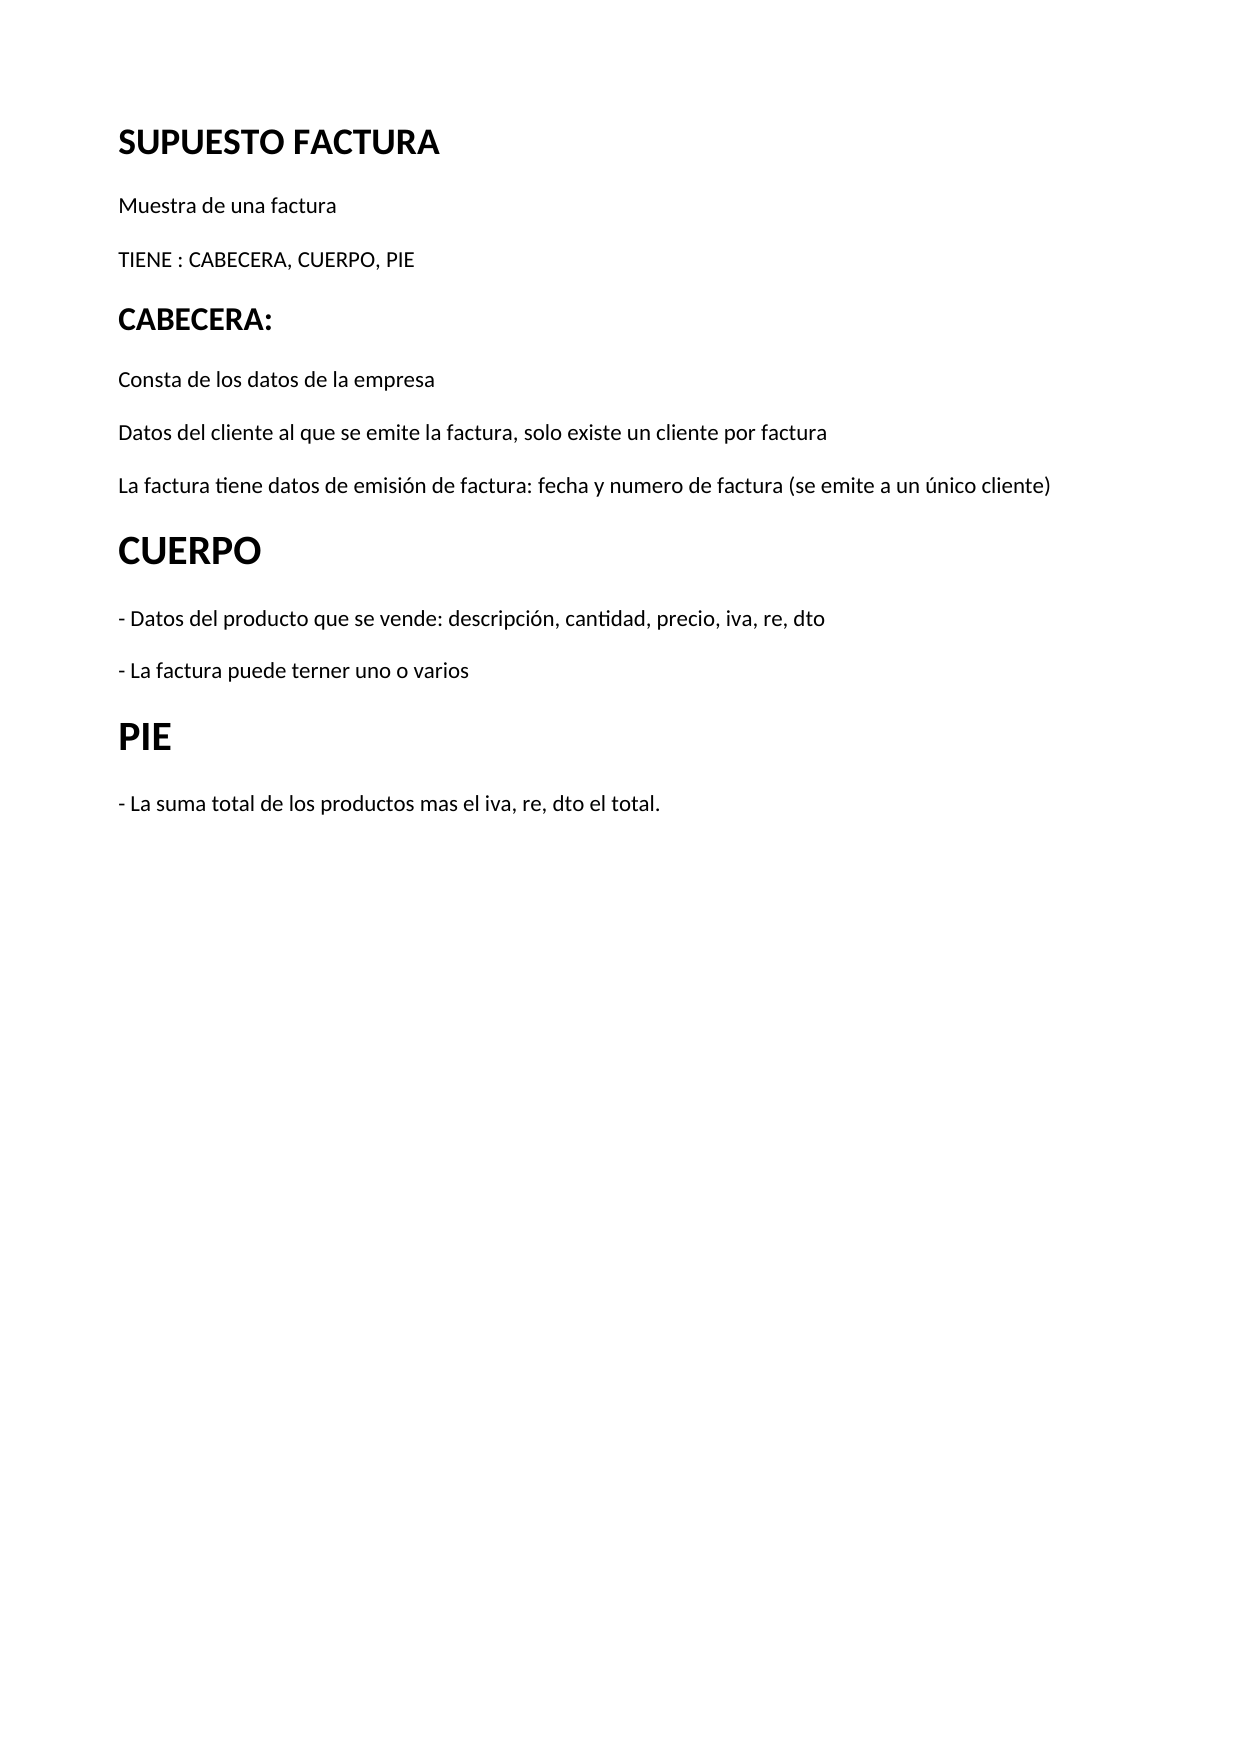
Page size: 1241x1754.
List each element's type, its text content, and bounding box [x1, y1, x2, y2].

text TIENE : CABECERA, CUERPO, PIE [118, 245, 1122, 273]
text Consta de los datos de la empresa [118, 365, 1122, 393]
text Datos del cliente al que se emite la factura, solo existe un cliente por factura [118, 418, 1122, 446]
text CUERPO [118, 524, 1122, 575]
text Muestra de una factura [118, 192, 1122, 220]
text CABECERA: [118, 298, 1122, 338]
text - Datos del producto que se vende: descripción, cantidad, precio, iva, re, dto [118, 604, 1122, 632]
text La factura tiene datos de emisión de factura: fecha y numero de factura (se emite a un único cliente) [118, 471, 1122, 499]
text - La suma total de los productos mas el iva, re, dto el total. [118, 789, 1122, 817]
text PIE [118, 710, 1122, 761]
text - La factura puede terner uno o varios [118, 657, 1122, 685]
text SUPUESTO FACTURA [118, 118, 1122, 164]
